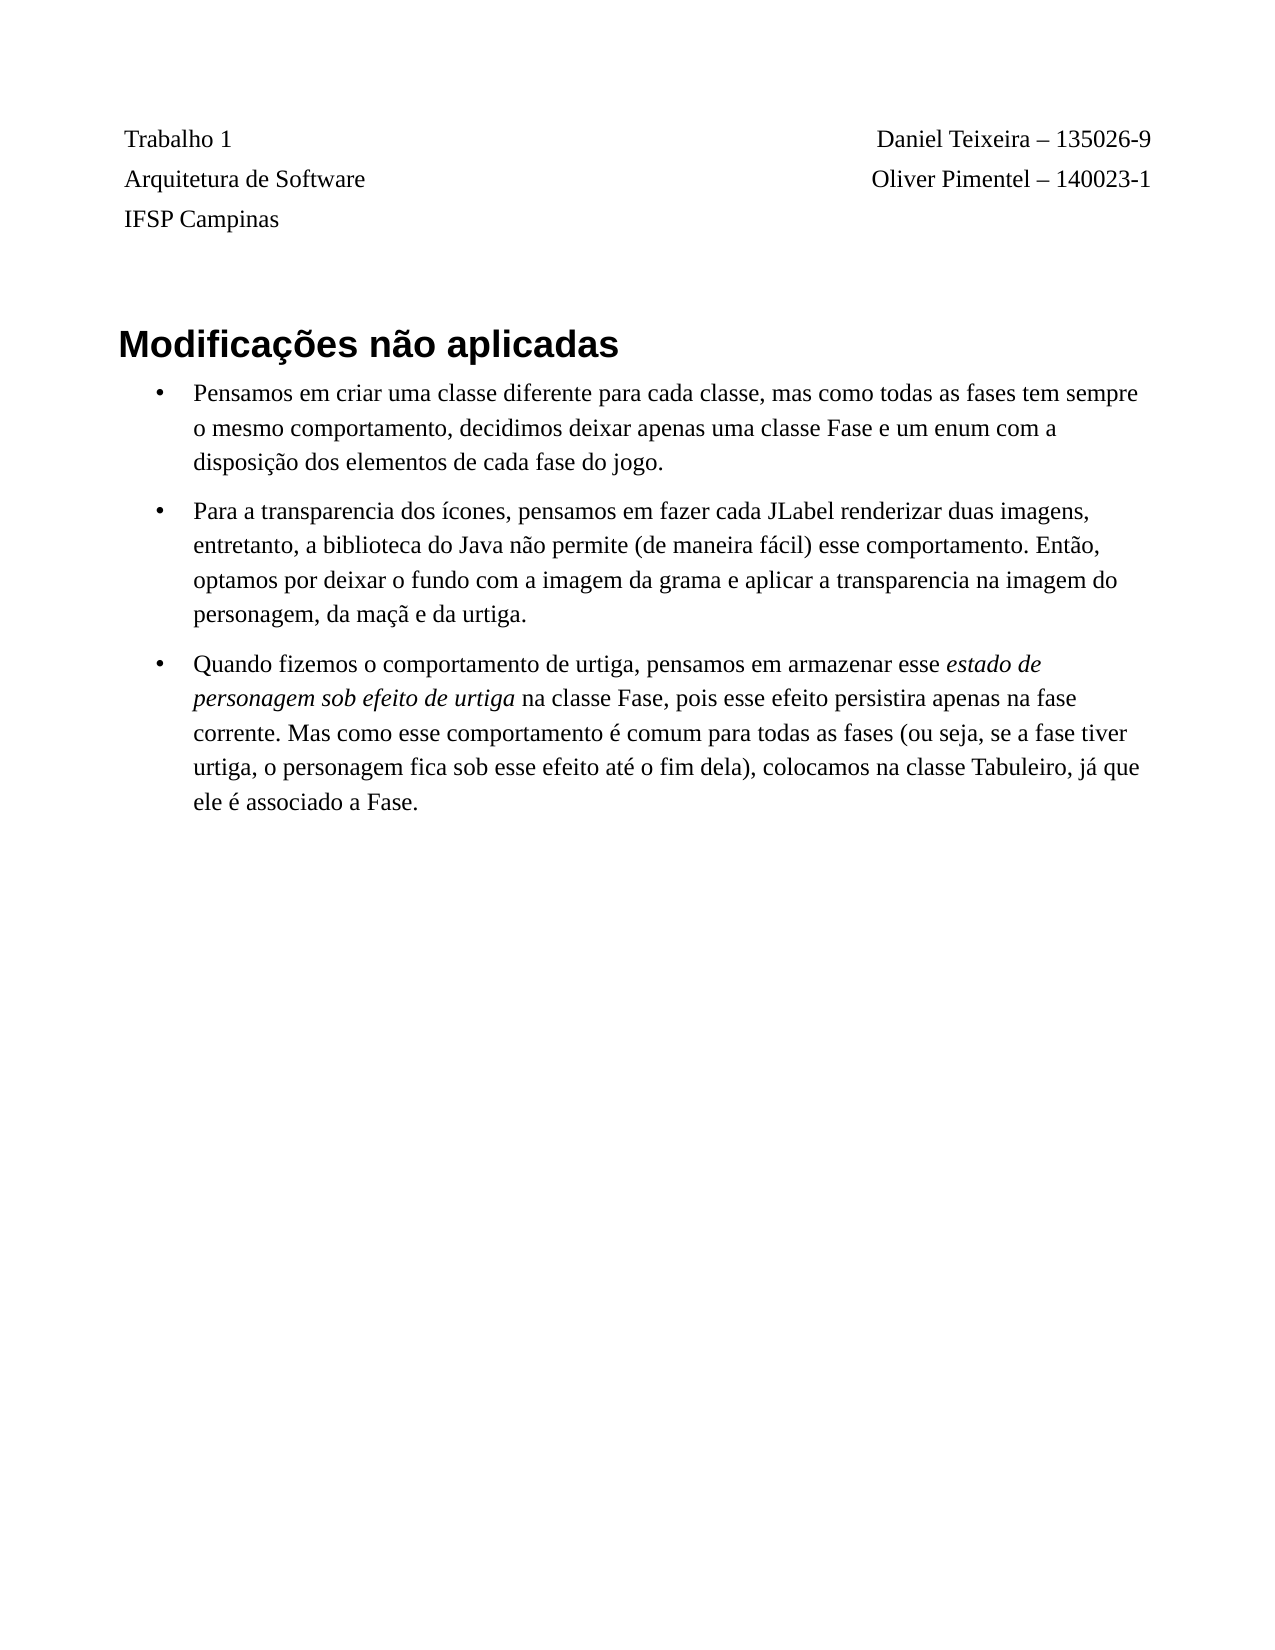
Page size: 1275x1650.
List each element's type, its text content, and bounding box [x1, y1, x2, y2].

subtitle Modificações não aplicadas [118, 322, 1157, 366]
list Pensamos em criar uma classe diferente para cada classe, mas como todas as fases tem sempre o mesmo comportamento, decidimos deixar apenas uma classe Fase e um enum com a disposição dos elementos de cada fase do jogo. [156, 378, 1157, 476]
list Para a transparencia dos ícones, pensamos em fazer cada JLabel renderizar duas imagens, entretanto, a biblioteca do Java não permite (de maneira fácil) esse comportamento. Então, optamos por deixar o fundo com a imagem da grama e aplicar a transparencia na imagem do personagem, da maçã e da urtiga. [156, 496, 1157, 628]
list Quando fizemos o comportamento de urtiga, pensamos em armazenar esse estado de personagem sob efeito de urtiga na classe Fase, pois esse efeito persistira apenas na fase corrente. Mas como esse comportamento é comum para todas as fases (ou seja, se a fase tiver urtiga, o personagem fica sob esse efeito até o fim dela), colocamos na classe Tabuleiro, já que ele é associado a Fase. [156, 649, 1157, 815]
